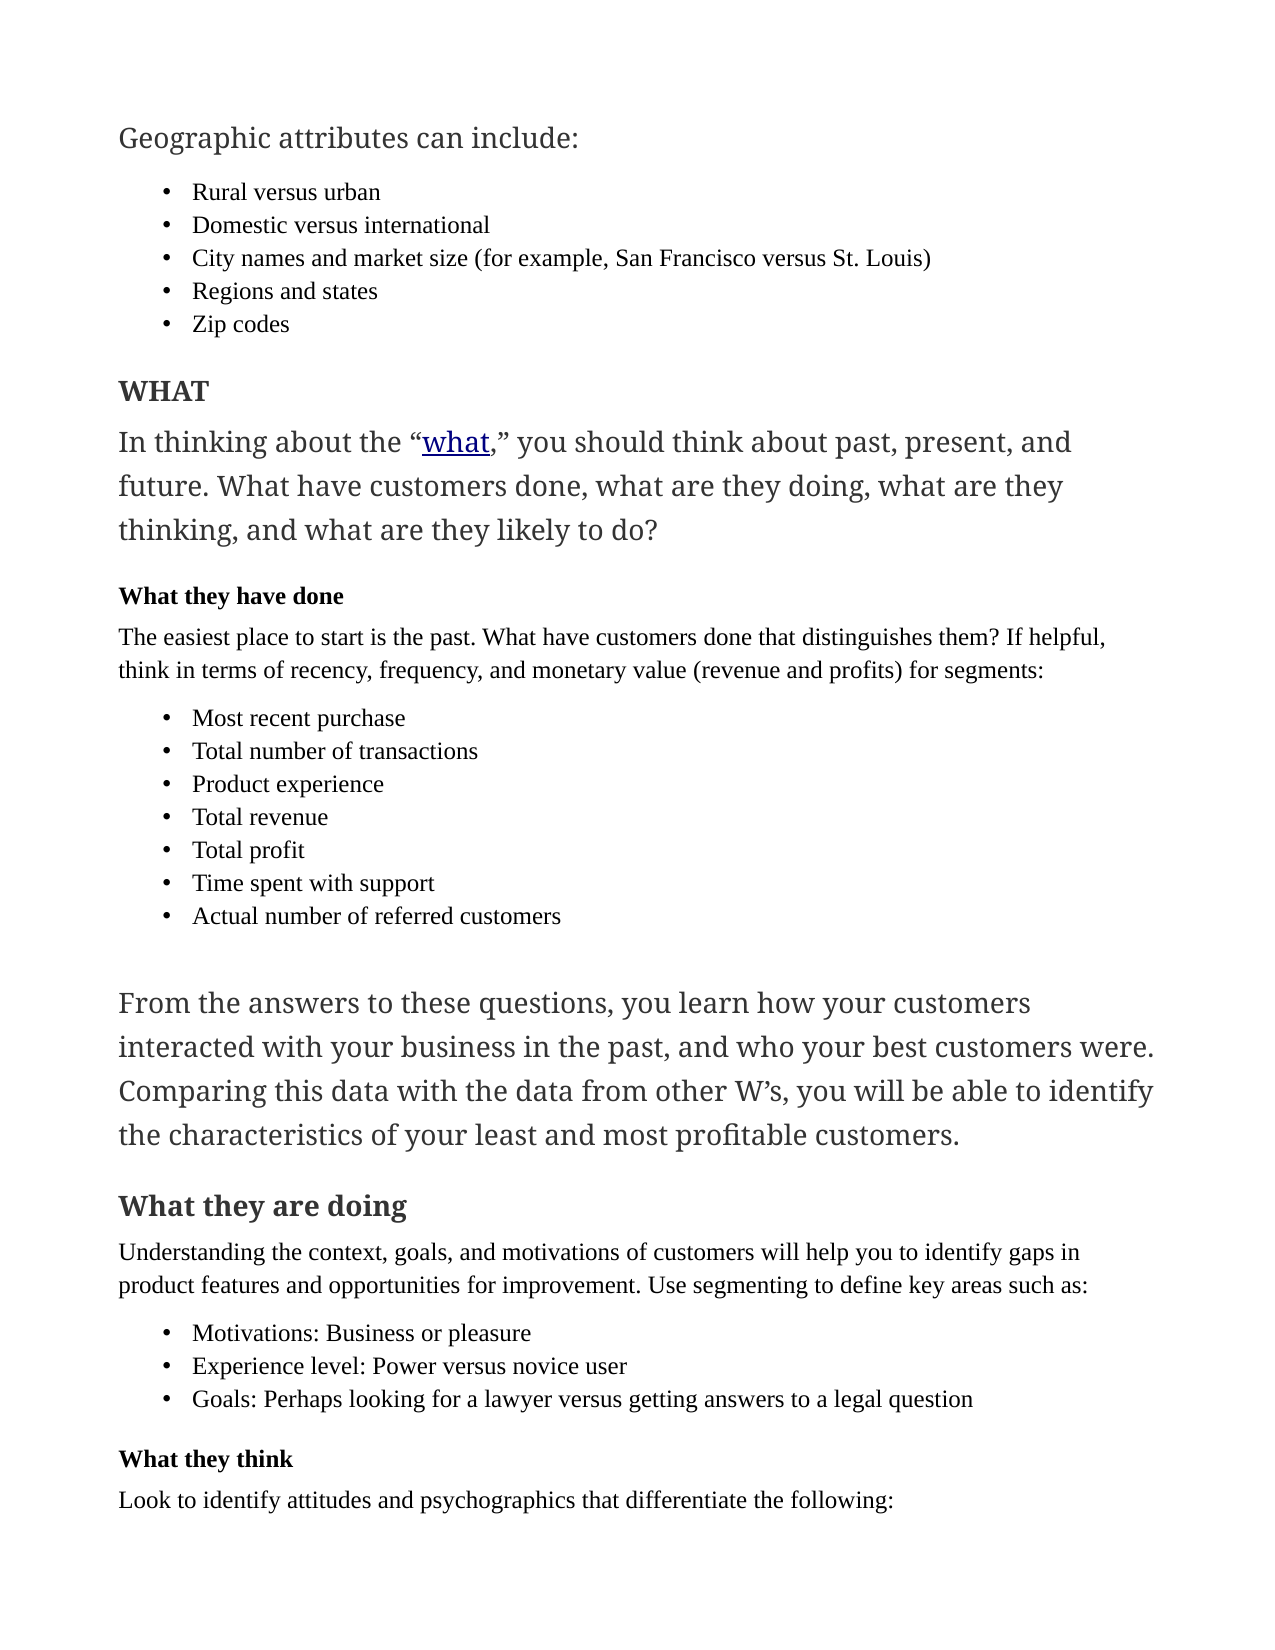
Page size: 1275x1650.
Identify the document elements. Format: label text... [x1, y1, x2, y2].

text From the answers to these questions, you learn how your customers interacted with your business in the past, and who your best customers were. Comparing this data with the data from other W’s, you will be able to identify the characteristics of your least and most profitable customers. [118, 949, 1157, 1154]
text Look to identify attitudes and psychographics that differentiate the following: [118, 1485, 1157, 1514]
list Most recent purchase [162, 703, 1157, 732]
list Domestic versus international [162, 210, 1157, 238]
list Regions and states [162, 276, 1157, 304]
list City names and market size (for example, San Francisco versus St. Louis) [162, 243, 1157, 272]
list Rural versus urban [162, 177, 1157, 206]
subtitle WHAT [118, 371, 1157, 409]
list Actual number of referred customers [162, 901, 1157, 930]
list Motivations: Business or pleasure [162, 1318, 1157, 1347]
list Total number of transactions [162, 736, 1157, 765]
list Time spent with support [162, 868, 1157, 897]
list Total revenue [162, 802, 1157, 831]
list Goals: Perhaps looking for a lawyer versus getting answers to a legal question [162, 1384, 1157, 1413]
list Experience level: Power versus novice user [162, 1351, 1157, 1380]
text The easiest place to start is the past. What have customers done that distinguishes them? If helpful, think in terms of recency, frequency, and monetary value (revenue and profits) for segments: [118, 622, 1157, 684]
text Geographic attributes can include: [118, 118, 1157, 156]
list Product experience [162, 769, 1157, 798]
text Understanding the context, goals, and motivations of customers will help you to identify gaps in product features and opportunities for improvement. Use segmenting to define key areas such as: [118, 1237, 1157, 1299]
list Total profit [162, 835, 1157, 864]
subtitle What they have done [118, 581, 1157, 610]
list Zip codes [162, 309, 1157, 338]
text In thinking about the “what,” you should think about past, present, and future. What have customers done, what are they doing, what are they thinking, and what are they likely to do? [118, 422, 1157, 548]
subtitle What they think [118, 1444, 1157, 1473]
subtitle What they are doing [118, 1187, 1157, 1225]
